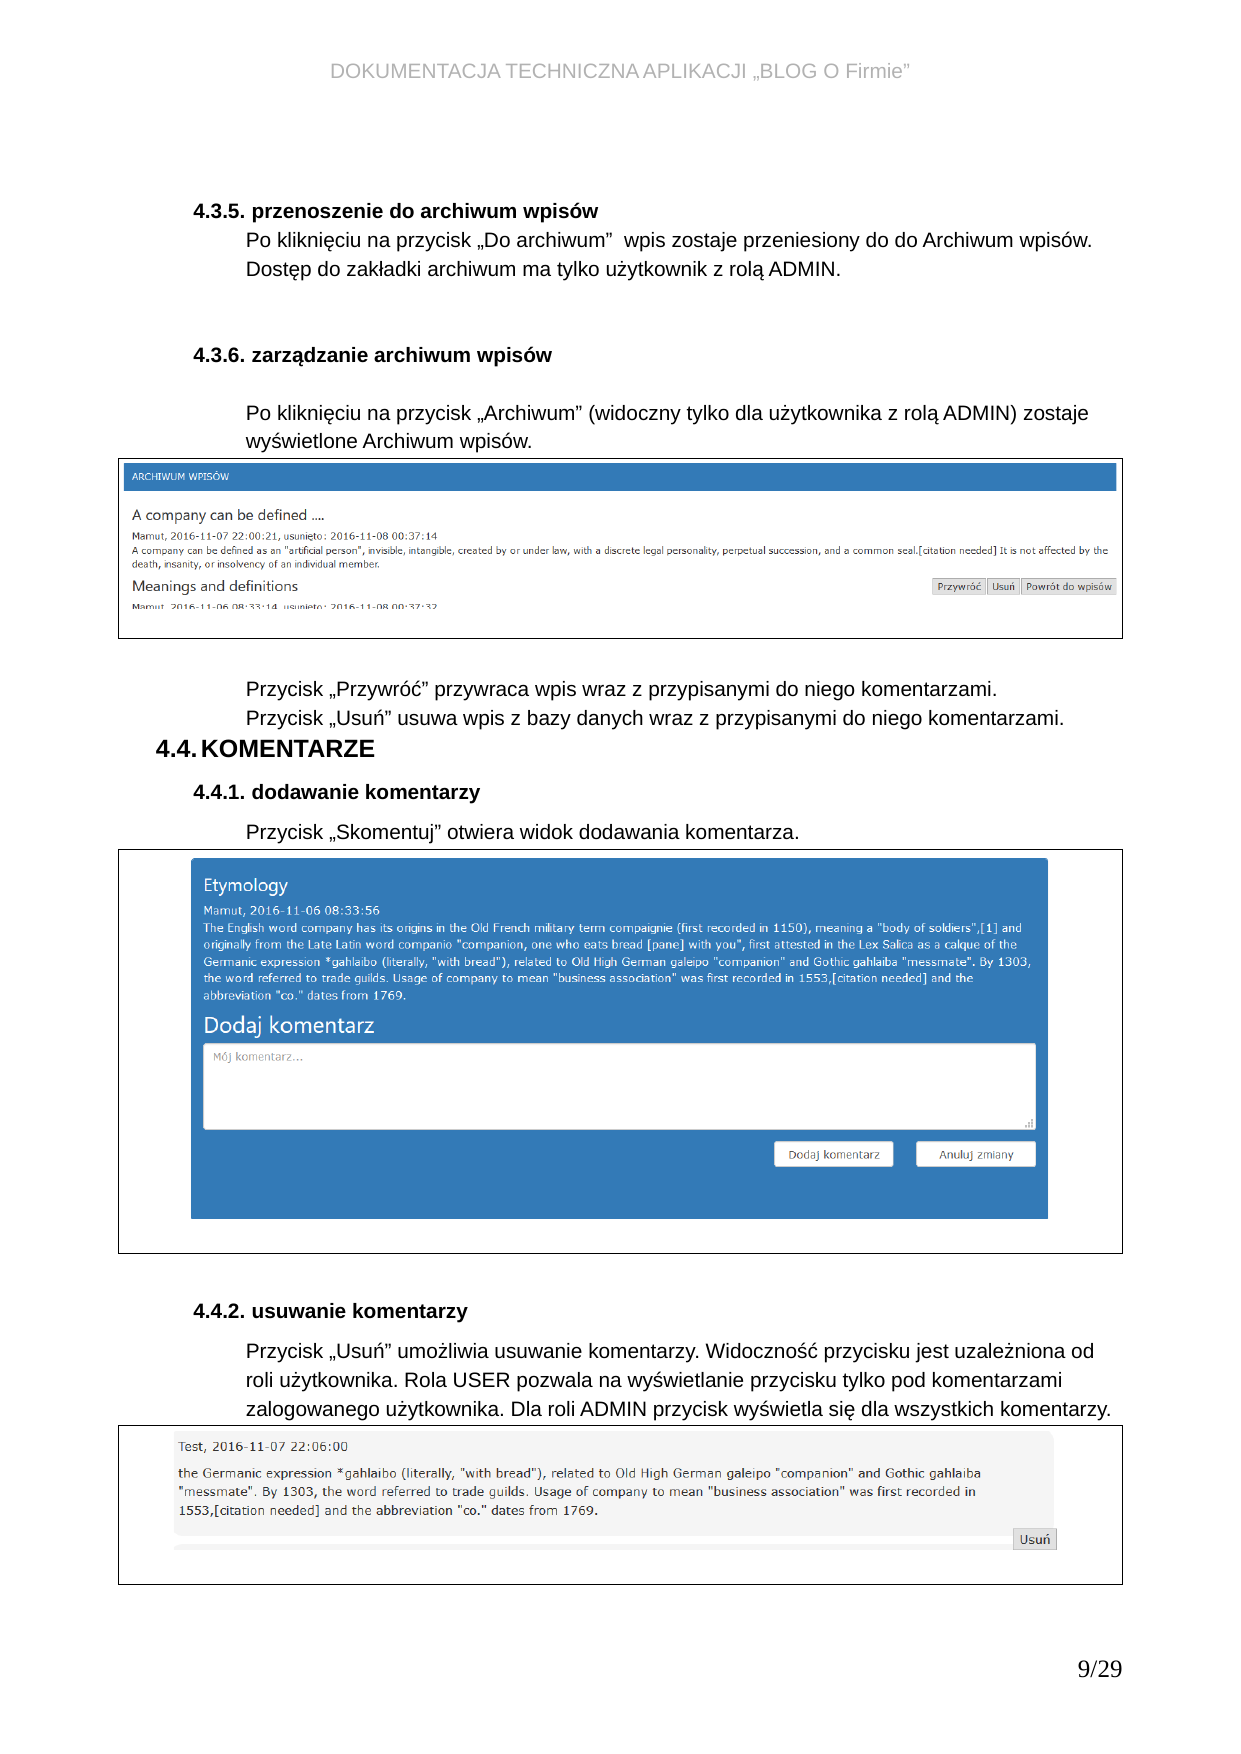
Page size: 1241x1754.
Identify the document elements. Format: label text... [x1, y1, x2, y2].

table_header [119, 850, 1122, 1253]
list Przycisk „Przywróć” przywraca wpis wraz z przypisanymi do niego komentarzami. [193, 677, 1122, 701]
picture [184, 854, 1057, 1219]
list Przycisk „Usuń” umożliwia usuwanie komentarzy. Widoczność przycisku jest uzależniona od roli użytkownika. Rola USER pozwala na wyświetlanie przycisku tylko pod komentarzami zalogowanego użytkownika. Dla roli ADMIN przycisk wyświetla się dla wszystkich komentarzy. [193, 1339, 1122, 1420]
list Przycisk „Usuń” usuwa wpis z bazy danych wraz z przypisanymi do niego komentarzami. [193, 706, 1122, 729]
list Komentarze [156, 734, 1122, 763]
list Dostęp do zakładki archiwum ma tylko użytkownik z rolą ADMIN. [193, 257, 1122, 281]
list zarządzanie archiwum wpisów [193, 343, 1122, 367]
table_header [119, 459, 1122, 638]
picture [123, 463, 1117, 609]
picture [173, 1431, 1067, 1550]
table_header [119, 1426, 1122, 1584]
list Po kliknięciu na przycisk „Do archiwum” wpis zostaje przeniesiony do do Archiwum wpisów. [193, 228, 1122, 252]
list Przycisk „Skomentuj” otwiera widok dodawania komentarza. [193, 820, 1122, 844]
list Usuwanie Komentarzy [193, 1299, 1122, 1323]
list Przenoszenie do archiwum wpisów [193, 199, 1122, 223]
list Dodawanie komentarzy [193, 780, 1122, 804]
list Po kliknięciu na przycisk „Archiwum” (widoczny tylko dla użytkownika z rolą ADMIN) zostaje wyświetlone Archiwum wpisów. [193, 401, 1122, 453]
